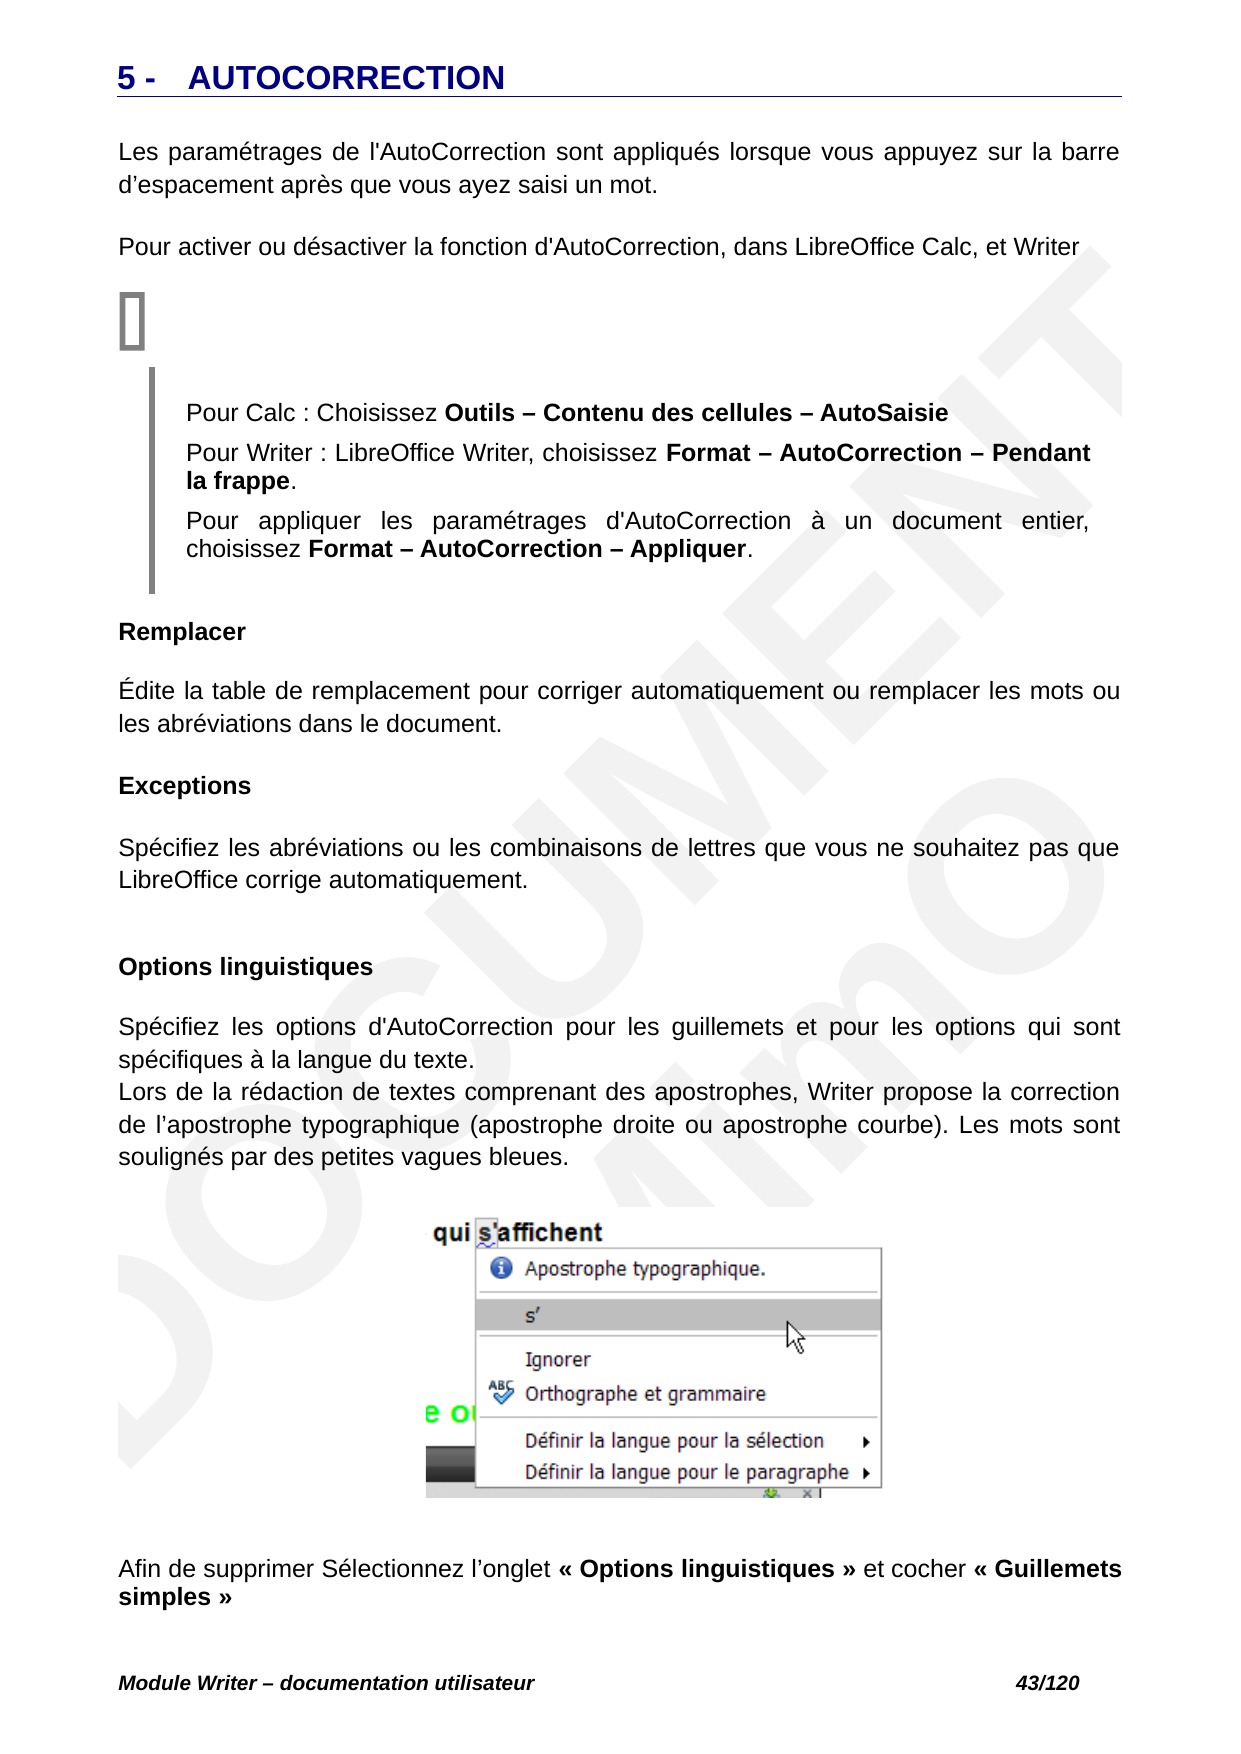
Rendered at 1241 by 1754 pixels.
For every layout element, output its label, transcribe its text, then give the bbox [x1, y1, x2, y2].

text Pour Calc : Choisissez Outils – Contenu des cellules – AutoSaisie [155, 367, 1122, 407]
text Édite la table de remplacement pour corriger automatiquement ou remplacer les mots ou les abréviations dans le document. [118, 674, 1122, 739]
picture [425, 1207, 895, 1498]
text Pour appliquer les paramétrages d'AutoCorrection à un document entier, choisissez Format – AutoCorrection – Appliquer. [155, 476, 1122, 594]
text Options linguistiques [118, 952, 1122, 980]
text Les paramétrages de l'AutoCorrection sont appliqués lorsque vous appuyez sur la barre d’espacement après que vous ayez saisi un mot. [118, 135, 1122, 200]
text Exceptions [118, 768, 1122, 801]
text Spécifiez les abréviations ou les combinaisons de lettres que vous ne souhaitez pas que LibreOffice corrige automatiquement. [118, 830, 1122, 895]
text Spécifiez les options d'AutoCorrection pour les guillemets et pour les options qui sont spécifiques à la langue du texte. [118, 1010, 1122, 1075]
text Pour Writer : LibreOffice Writer, choisissez Format – AutoCorrection – Pendant la frappe. [155, 407, 1122, 476]
text 8 [118, 291, 1122, 367]
subtitle Autocorrection [117, 59, 1122, 96]
text Lors de la rédaction de textes comprenant des apostrophes, Writer propose la correction de l’apostrophe typographique (apostrophe droite ou apostrophe courbe). Les mots sont soulignés par des petites vagues bleues. [118, 1075, 1122, 1172]
text Afin de supprimer Sélectionnez l’onglet « Options linguistiques » et cocher « Guillemets simples » [118, 1555, 1122, 1611]
text Remplacer [118, 618, 1122, 646]
text Pour activer ou désactiver la fonction d'AutoCorrection, dans LibreOffice Calc, et Writer [118, 229, 1122, 262]
